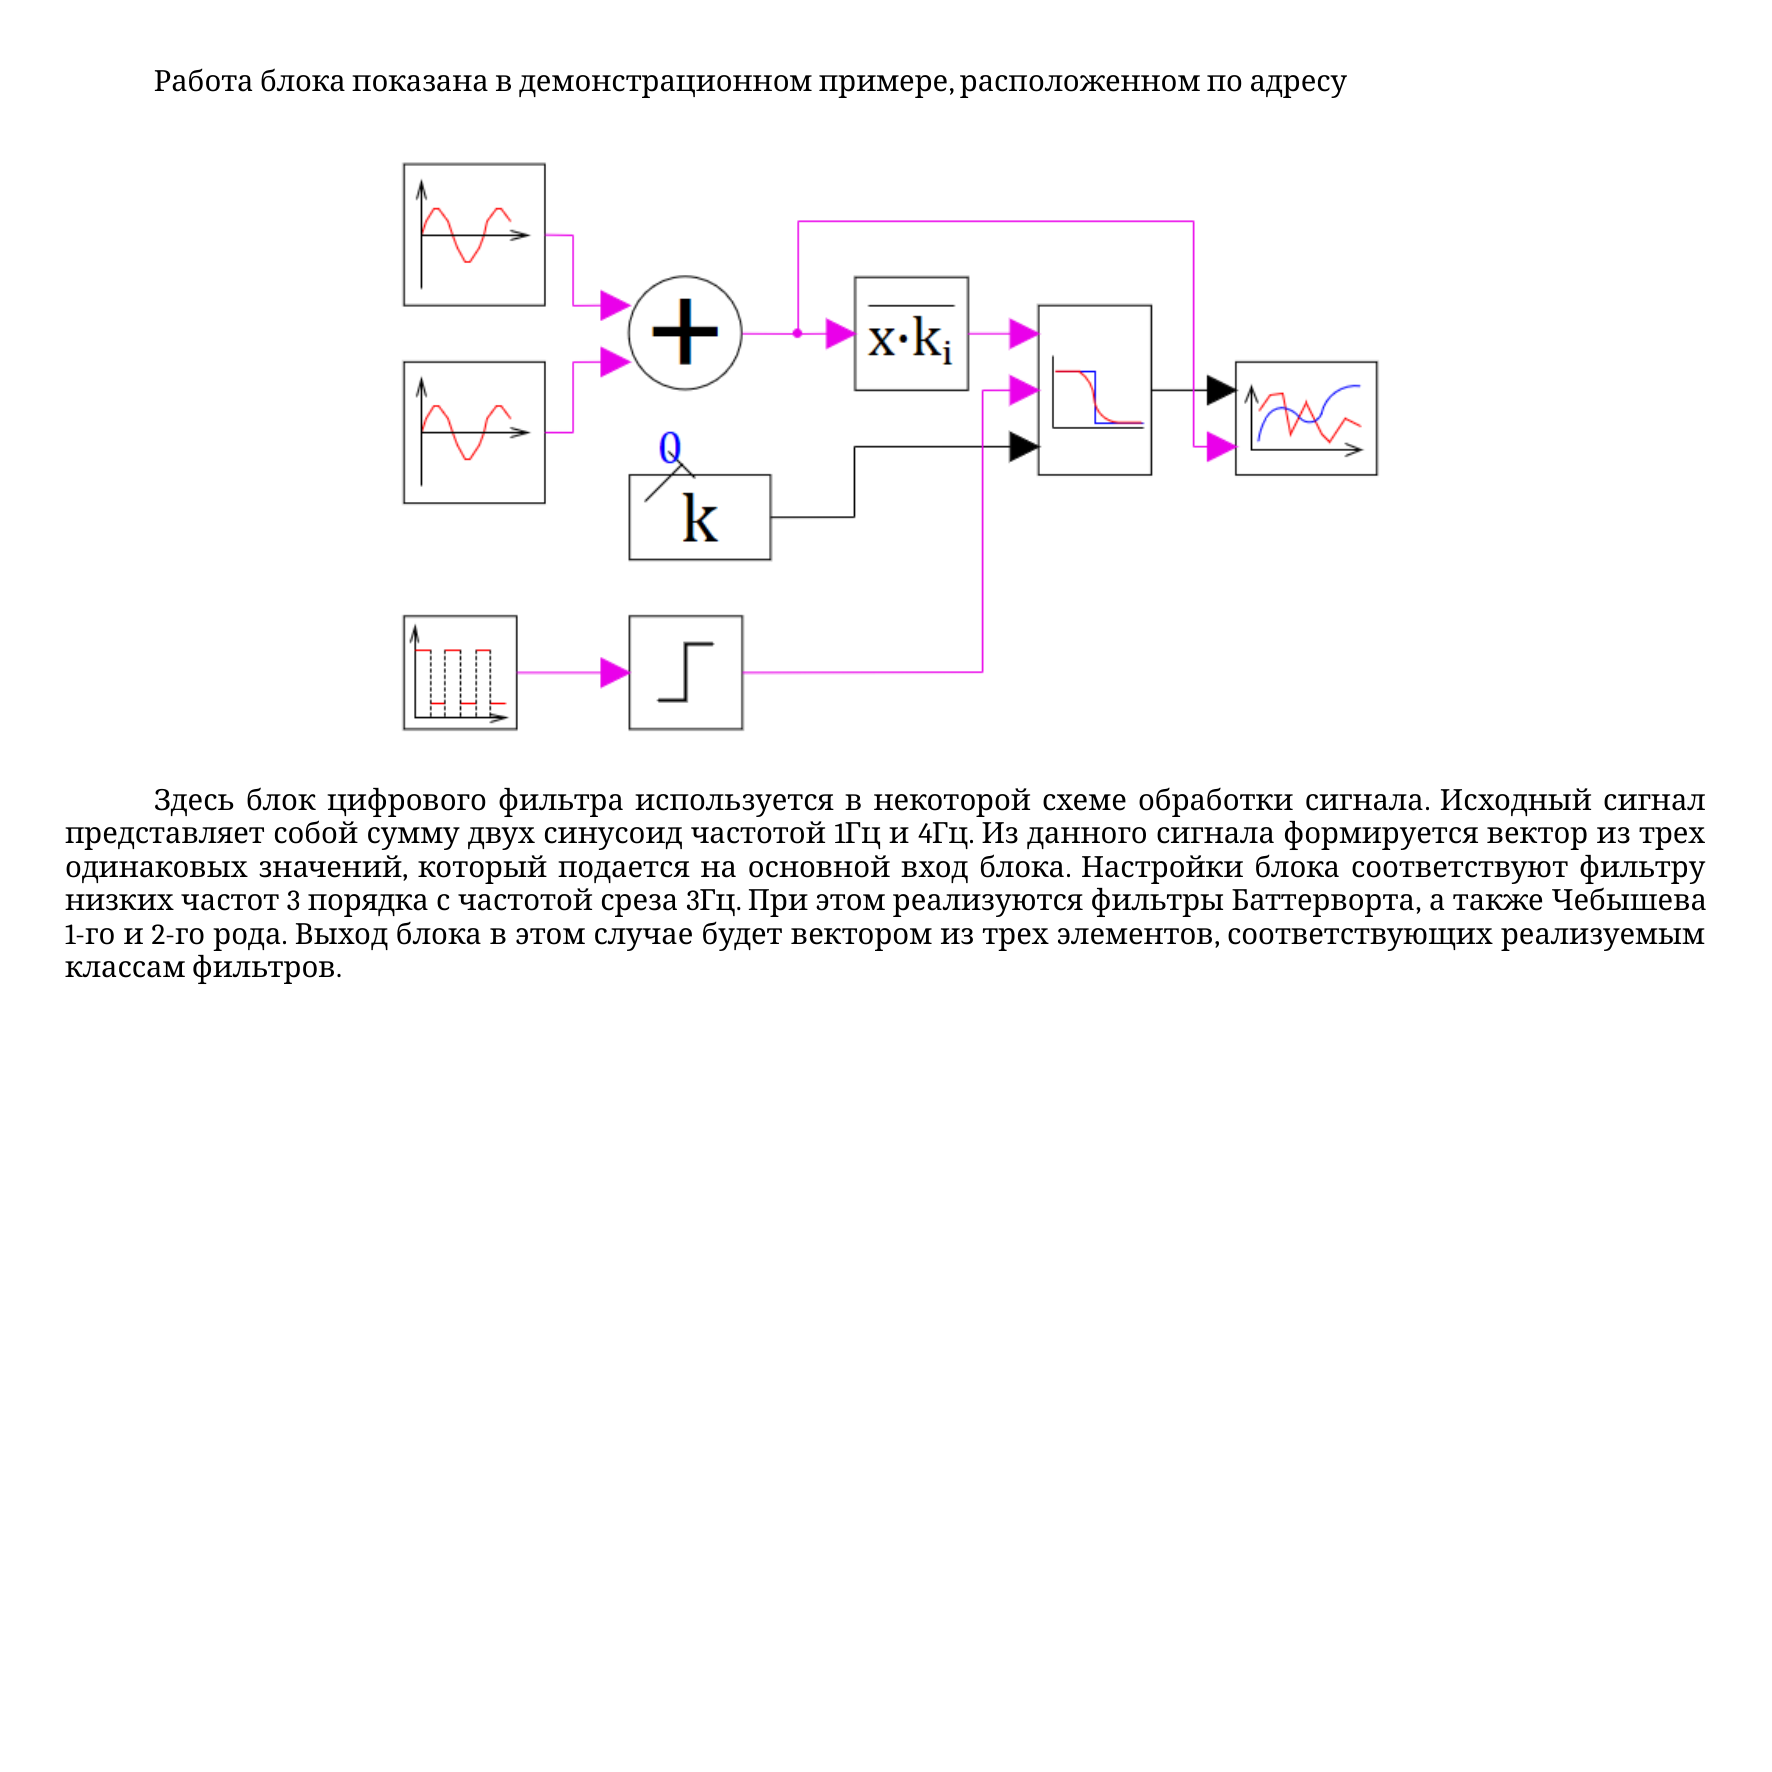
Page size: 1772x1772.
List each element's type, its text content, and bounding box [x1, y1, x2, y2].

table_cell Блок «Цифровой фильтр» предназначен для фильтрации цифрового сигнала с целью выделения или подавления определённых частот. Реализует модели следующих фильтров: эллиптический, Баттерворта, а также Чебышева 1-го и 2-го порядка. Передаточная функция фильтра имеет вид: Входы: DataInput – входной сигнал; Sync – вход для синхроимпульсов; Reset – вход для сигнала сброса; Выходы: DataOut – выходной отфильтрованный сигнал; Свойства блока: Порядок фильтра – целое число, максимальная степень комплексной переменной в передаточной функции фильтра; Тип фильтра – выбор типа фильтра, реализуемого блоком (см Примечание 1); Частоты среза, Гц – массив частот среза, размерностью равной количеству реализуемых блоком фильтров; Частоты дискретизации, Гц – массив частот дискретизации фильтра, размерностью равной количеству реализуемых блоком фильтров; Пульсация в полосе пропускания, дБ – массив величин пульсации АЧХ, размерностью равной количеству реализуемых блоком фильтров Чебышева; Класс фильтра – способ синтеза коэффициентов передаточной функции фильтра (см. Примечание 2); Параметры блока: Числитель фильтра — массив коэффициентов числителя передаточной функции для каждого фильтра; Знаменатель фильтра — массив коэффициентов знаменателя передаточной функции для каждого фильтра; Стоит отметить, что при представлении результата синтеза фильтра в виде коэффициентов полиномов числителя и знаменателя передаточной функции, возможна численная погрешность, которая возникает из-за ошибок округления на порядках фильтра начиная с четвертого. На входной порт Sync должны подаваться прямоугольные синхроимпульсы единичной амплитуды. Срабатывание блока происходит по переднему фронту синхроимпульса. При каждом срабатывании блока на выходе формируется сигнал, прошедший через процедуру фильтрации. Фильтрация организована по рекурсивной процедуре. Синтез коэффициентов передаточных функций по заданным критериям осуществляется в соответствие с выбранными классами фильтров. Пример использования блока: Работа блока показана в демонстрационном примере, расположенном по адресу Здесь блок цифрового фильтра используется в некоторой схеме обработки сигнала. Исходный сигнал представляет собой сумму двух синусоид частотой 1Гц и 4Гц. Из данного сигнала формируется вектор из трех одинаковых значений, который подается на основной вход блока. Настройки блока соответствуют фильтру низких частот 3 порядка с частотой среза 3Гц. При этом реализуются фильтры Баттерворта, а также Чебышева 1-го и 2-го рода. Выход блока в этом случае будет вектором из трех элементов, соответствующих реализуемым классам фильтров. Файл проекта, демонстрирующего использование блока цифровой фильтрации расположен по адресу %PROGRAMM_DIR%\Demo\Automatic\Обработка сигналов\Цифровые фильтры.prt Примечание 1: Реализуемые блоком типы фильтров: Фильтр нижних частот - фильтр, эффективно пропускающий частотный спектр сигнала ниже некоторой частоты (частоты среза) и уменьшающий (подавляющий) частоты сигнала выше этой частоты. Фильтр верхних частот - фильтр, пропускающий высокие частоты входного сигнала, при этом подавляя частоты сигнала ниже частоты среза. Полосовой фильтр - фильтр, который пропускает частоты, находящиеся в некоторой полосе частот. Режекторный фильтр - фильтр, не пропускающий частоты некоторой определённой полосы частот, и пропускающий частоты, выходящие за пределы этой полосы. Примечание 2: Особенности и алгоритмы реализованных классов фильтров: Фильтр Баттерворта: обладает максимально гладкой АЧХ на частотах полосы пропускания, на частотах полосы задерживания она уменьшается практически до нуля. является единственным из фильтров, сохраняющим форму АЧХ для более высоких порядков (за исключением более крутого спада характеристики на полосе подавления) тогда как многие другие разновидности фильтров (фильтр Чебышева, эллиптический фильтр) имеют различные формы АЧХ при различных порядках. В сравнении с фильтрами Чебышёва I и II типов или эллиптическим фильтром, фильтр Баттерворта имеет более пологий спад характеристики и поэтому должен иметь больший порядок для того, чтобы обеспечить нужные характеристики на частотах полосы подавления. Выражение АЧХ фильтра Баттерворта n-го порядка выглядит следующим образом: где n – порядок фильтра; ωс - частоты среза, то есть частота, на которой амплитуда составляет -3дБ; G0 - коэффициент усиления по постоянной составляющей (усиление на нулевой частоте). АЧХ фильтра Баттерворта обладает следующими свойствами: при любом порядке n значение АЧХ Gb(ω)=1; на частоте среза ωс значение АЧХ Gb(ω)=0.707. Фильтр Чебышева 1 рода: имеет крутой спад АЧХ и её существенные пульсации на частотах полос пропускания. Выражение АЧХ фильтра Чебышева 1 рода n-го порядка выглядит следующим образом: где ε – показатель пульсаций; ωс - частота среза; Tn(x) - многочлен Чебышева n-го порядка. Особенности фильтра Чебышева 1 рода: в полосе пропускания АЧХ имеет равноволновой характер. На интервале -1≤ω≤1 имеется n точек, в которых модуль функции АЧХ достигает максимального значения, равного 1, или минимального значения, равного ; если n нечетно, то модуль функции АЧХ равен 1, если n четно, то ; значение АЧХ фильтра на частоте среза ; при ω≥1 функция АЧХ монотонно убывает и стремится к нулю. Фильтр Чебышева 2 рода: имеет крутой спад АЧХ и в отличие от фильтра 1 рода существенные пульсации отмечаются на частотах полос подавления, а не пропускания. Выражение для описания АЧХ фильтра Чебышева 2 рода аналогично выражению для АЧХ фильтра Чебышева 1 рода. Эллиптический фильтр: имеет пульсации АЧХ, как в полосе пропускания, так и в полосе подавления, обладает очень крутым спадом АЧХ. Выражения для АЧХ эллиптического фильтра выглядит следующим образом: где Rn – рациональная эллиптическая функция n-го порядка; ωс - частота среза; ε - показатель пульсаций; ξ - показатель селективности. Значение показателя пульсаций определяет пульсации в полосе пропускания, пульсации же в полосе подавления зависят как от показателя пульсаций, так и от показателя селективности. [59, 739, 1713, 1002]
picture [385, 155, 1387, 739]
table_cell Блок «Цифровой фильтр» предназначен для фильтрации цифрового сигнала с целью выделения или подавления определённых частот. Реализует модели следующих фильтров: эллиптический, Баттерворта, а также Чебышева 1-го и 2-го порядка. Передаточная функция фильтра имеет вид: Входы: DataInput – входной сигнал; Sync – вход для синхроимпульсов; Reset – вход для сигнала сброса; Выходы: DataOut – выходной отфильтрованный сигнал; Свойства блока: Порядок фильтра – целое число, максимальная степень комплексной переменной в передаточной функции фильтра; Тип фильтра – выбор типа фильтра, реализуемого блоком (см Примечание 1); Частоты среза, Гц – массив частот среза, размерностью равной количеству реализуемых блоком фильтров; Частоты дискретизации, Гц – массив частот дискретизации фильтра, размерностью равной количеству реализуемых блоком фильтров; Пульсация в полосе пропускания, дБ – массив величин пульсации АЧХ, размерностью равной количеству реализуемых блоком фильтров Чебышева; Класс фильтра – способ синтеза коэффициентов передаточной функции фильтра (см. Примечание 2); Параметры блока: Числитель фильтра — массив коэффициентов числителя передаточной функции для каждого фильтра; Знаменатель фильтра — массив коэффициентов знаменателя передаточной функции для каждого фильтра; Стоит отметить, что при представлении результата синтеза фильтра в виде коэффициентов полиномов числителя и знаменателя передаточной функции, возможна численная погрешность, которая возникает из-за ошибок округления на порядках фильтра начиная с четвертого. На входной порт Sync должны подаваться прямоугольные синхроимпульсы единичной амплитуды. Срабатывание блока происходит по переднему фронту синхроимпульса. При каждом срабатывании блока на выходе формируется сигнал, прошедший через процедуру фильтрации. Фильтрация организована по рекурсивной процедуре. Синтез коэффициентов передаточных функций по заданным критериям осуществляется в соответствие с выбранными классами фильтров. Пример использования блока: Работа блока показана в демонстрационном примере, расположенном по адресу Здесь блок цифрового фильтра используется в некоторой схеме обработки сигнала. Исходный сигнал представляет собой сумму двух синусоид частотой 1Гц и 4Гц. Из данного сигнала формируется вектор из трех одинаковых значений, который подается на основной вход блока. Настройки блока соответствуют фильтру низких частот 3 порядка с частотой среза 3Гц. При этом реализуются фильтры Баттерворта, а также Чебышева 1-го и 2-го рода. Выход блока в этом случае будет вектором из трех элементов, соответствующих реализуемым классам фильтров. Файл проекта, демонстрирующего использование блока цифровой фильтрации расположен по адресу %PROGRAMM_DIR%\Demo\Automatic\Обработка сигналов\Цифровые фильтры.prt Примечание 1: Реализуемые блоком типы фильтров: Фильтр нижних частот - фильтр, эффективно пропускающий частотный спектр сигнала ниже некоторой частоты (частоты среза) и уменьшающий (подавляющий) частоты сигнала выше этой частоты. Фильтр верхних частот - фильтр, пропускающий высокие частоты входного сигнала, при этом подавляя частоты сигнала ниже частоты среза. Полосовой фильтр - фильтр, который пропускает частоты, находящиеся в некоторой полосе частот. Режекторный фильтр - фильтр, не пропускающий частоты некоторой определённой полосы частот, и пропускающий частоты, выходящие за пределы этой полосы. Примечание 2: Особенности и алгоритмы реализованных классов фильтров: Фильтр Баттерворта: обладает максимально гладкой АЧХ на частотах полосы пропускания, на частотах полосы задерживания она уменьшается практически до нуля. является единственным из фильтров, сохраняющим форму АЧХ для более высоких порядков (за исключением более крутого спада характеристики на полосе подавления) тогда как многие другие разновидности фильтров (фильтр Чебышева, эллиптический фильтр) имеют различные формы АЧХ при различных порядках. В сравнении с фильтрами Чебышёва I и II типов или эллиптическим фильтром, фильтр Баттерворта имеет более пологий спад характеристики и поэтому должен иметь больший порядок для того, чтобы обеспечить нужные характеристики на частотах полосы подавления. Выражение АЧХ фильтра Баттерворта n-го порядка выглядит следующим образом: где n – порядок фильтра; ωс - частоты среза, то есть частота, на которой амплитуда составляет -3дБ; G0 - коэффициент усиления по постоянной составляющей (усиление на нулевой частоте). АЧХ фильтра Баттерворта обладает следующими свойствами: при любом порядке n значение АЧХ Gb(ω)=1; на частоте среза ωс значение АЧХ Gb(ω)=0.707. Фильтр Чебышева 1 рода: имеет крутой спад АЧХ и её существенные пульсации на частотах полос пропускания. Выражение АЧХ фильтра Чебышева 1 рода n-го порядка выглядит следующим образом: где ε – показатель пульсаций; ωс - частота среза; Tn(x) - многочлен Чебышева n-го порядка. Особенности фильтра Чебышева 1 рода: в полосе пропускания АЧХ имеет равноволновой характер. На интервале -1≤ω≤1 имеется n точек, в которых модуль функции АЧХ достигает максимального значения, равного 1, или минимального значения, равного ; если n нечетно, то модуль функции АЧХ равен 1, если n четно, то ; значение АЧХ фильтра на частоте среза ; при ω≥1 функция АЧХ монотонно убывает и стремится к нулю. Фильтр Чебышева 2 рода: имеет крутой спад АЧХ и в отличие от фильтра 1 рода существенные пульсации отмечаются на частотах полос подавления, а не пропускания. Выражение для описания АЧХ фильтра Чебышева 2 рода аналогично выражению для АЧХ фильтра Чебышева 1 рода. Эллиптический фильтр: имеет пульсации АЧХ, как в полосе пропускания, так и в полосе подавления, обладает очень крутым спадом АЧХ. Выражения для АЧХ эллиптического фильтра выглядит следующим образом: где Rn – рациональная эллиптическая функция n-го порядка; ωс - частота среза; ε - показатель пульсаций; ξ - показатель селективности. Значение показателя пульсаций определяет пульсации в полосе пропускания, пульсации же в полосе подавления зависят как от показателя пульсаций, так и от показателя селективности. [59, 59, 1713, 738]
